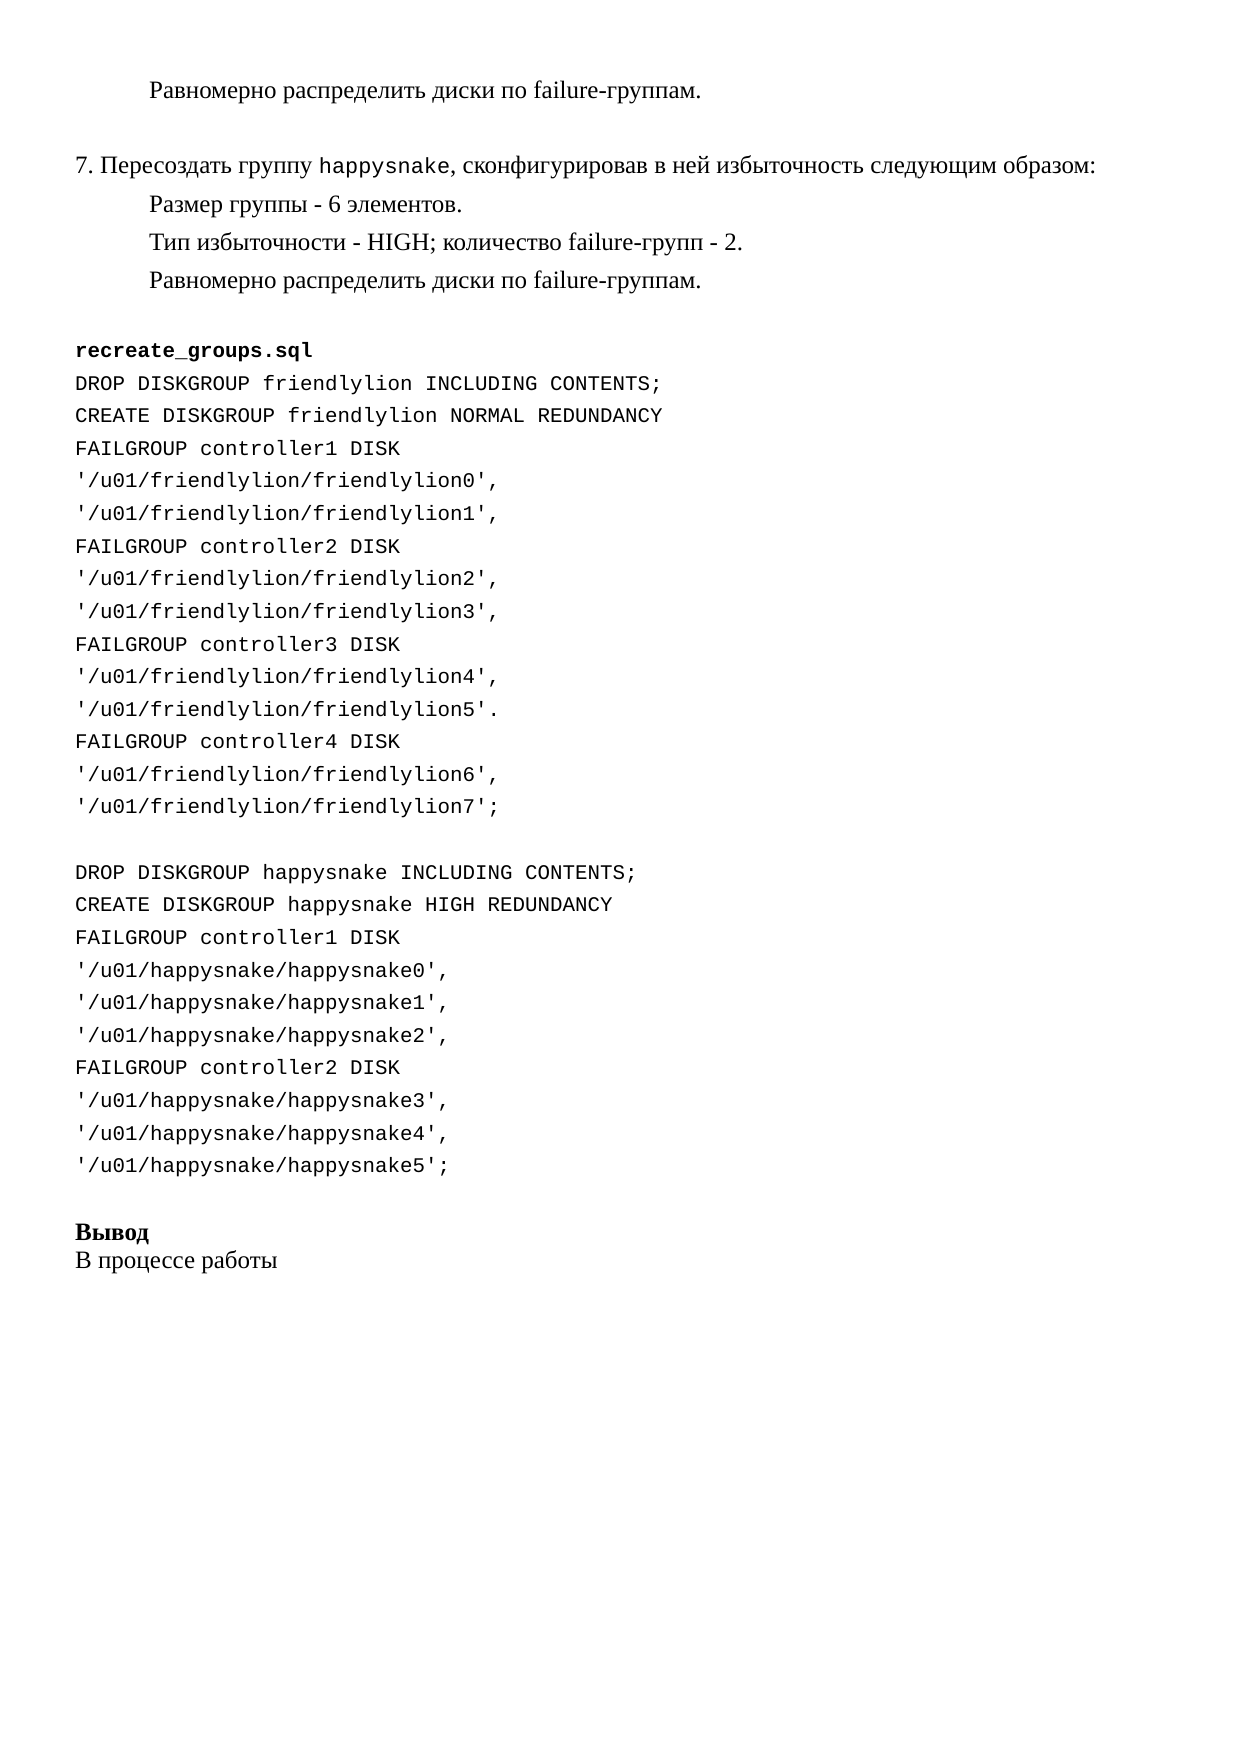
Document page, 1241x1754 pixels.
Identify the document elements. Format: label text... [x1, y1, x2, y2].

text DROP DISKGROUP friendlylion INCLUDING CONTENTS; [75, 373, 1165, 396]
text В процессе работы [75, 1245, 1165, 1274]
text CREATE DISKGROUP friendlylion NORMAL REDUNDANCY [75, 405, 1165, 429]
text '/u01/happysnake/happysnake0', [75, 959, 1165, 983]
text 7. Пересоздать группу happysnake, сконфигурировав в ней избыточность следующим образом: [75, 150, 1165, 180]
text '/u01/happysnake/happysnake2', [75, 1025, 1165, 1048]
text FAILGROUP controller1 DISK [75, 927, 1165, 951]
text FAILGROUP controller2 DISK [75, 1057, 1165, 1081]
text '/u01/happysnake/happysnake3', [75, 1090, 1165, 1114]
text '/u01/happysnake/happysnake1', [75, 992, 1165, 1016]
text '/u01/friendlylion/friendlylion1', [75, 503, 1165, 527]
text '/u01/friendlylion/friendlylion7'; [75, 797, 1165, 820]
text Размер группы - 6 элементов. [75, 189, 1165, 218]
text '/u01/happysnake/happysnake4', [75, 1123, 1165, 1146]
text Тип избыточности - HIGH; количество failure-групп - 2. [75, 227, 1165, 256]
text '/u01/friendlylion/friendlylion4', [75, 666, 1165, 690]
text FAILGROUP controller2 DISK [75, 536, 1165, 559]
text '/u01/friendlylion/friendlylion2', [75, 568, 1165, 592]
text '/u01/friendlylion/friendlylion3', [75, 601, 1165, 624]
text Вывод [75, 1217, 1165, 1245]
text recreate_groups.sql [75, 340, 1165, 364]
text Равномерно распределить диски по failure-группам. [75, 265, 1165, 293]
text Равномерно распределить диски по failure-группам. [75, 75, 1165, 104]
text FAILGROUP controller1 DISK [75, 438, 1165, 462]
text DROP DISKGROUP happysnake INCLUDING CONTENTS; [75, 862, 1165, 885]
text '/u01/friendlylion/friendlylion5'. [75, 699, 1165, 722]
text '/u01/friendlylion/friendlylion0', [75, 471, 1165, 494]
text '/u01/happysnake/happysnake5'; [75, 1155, 1165, 1179]
text '/u01/friendlylion/friendlylion6', [75, 764, 1165, 788]
text FAILGROUP controller3 DISK [75, 633, 1165, 657]
text CREATE DISKGROUP happysnake HIGH REDUNDANCY [75, 894, 1165, 918]
text FAILGROUP controller4 DISK [75, 731, 1165, 755]
